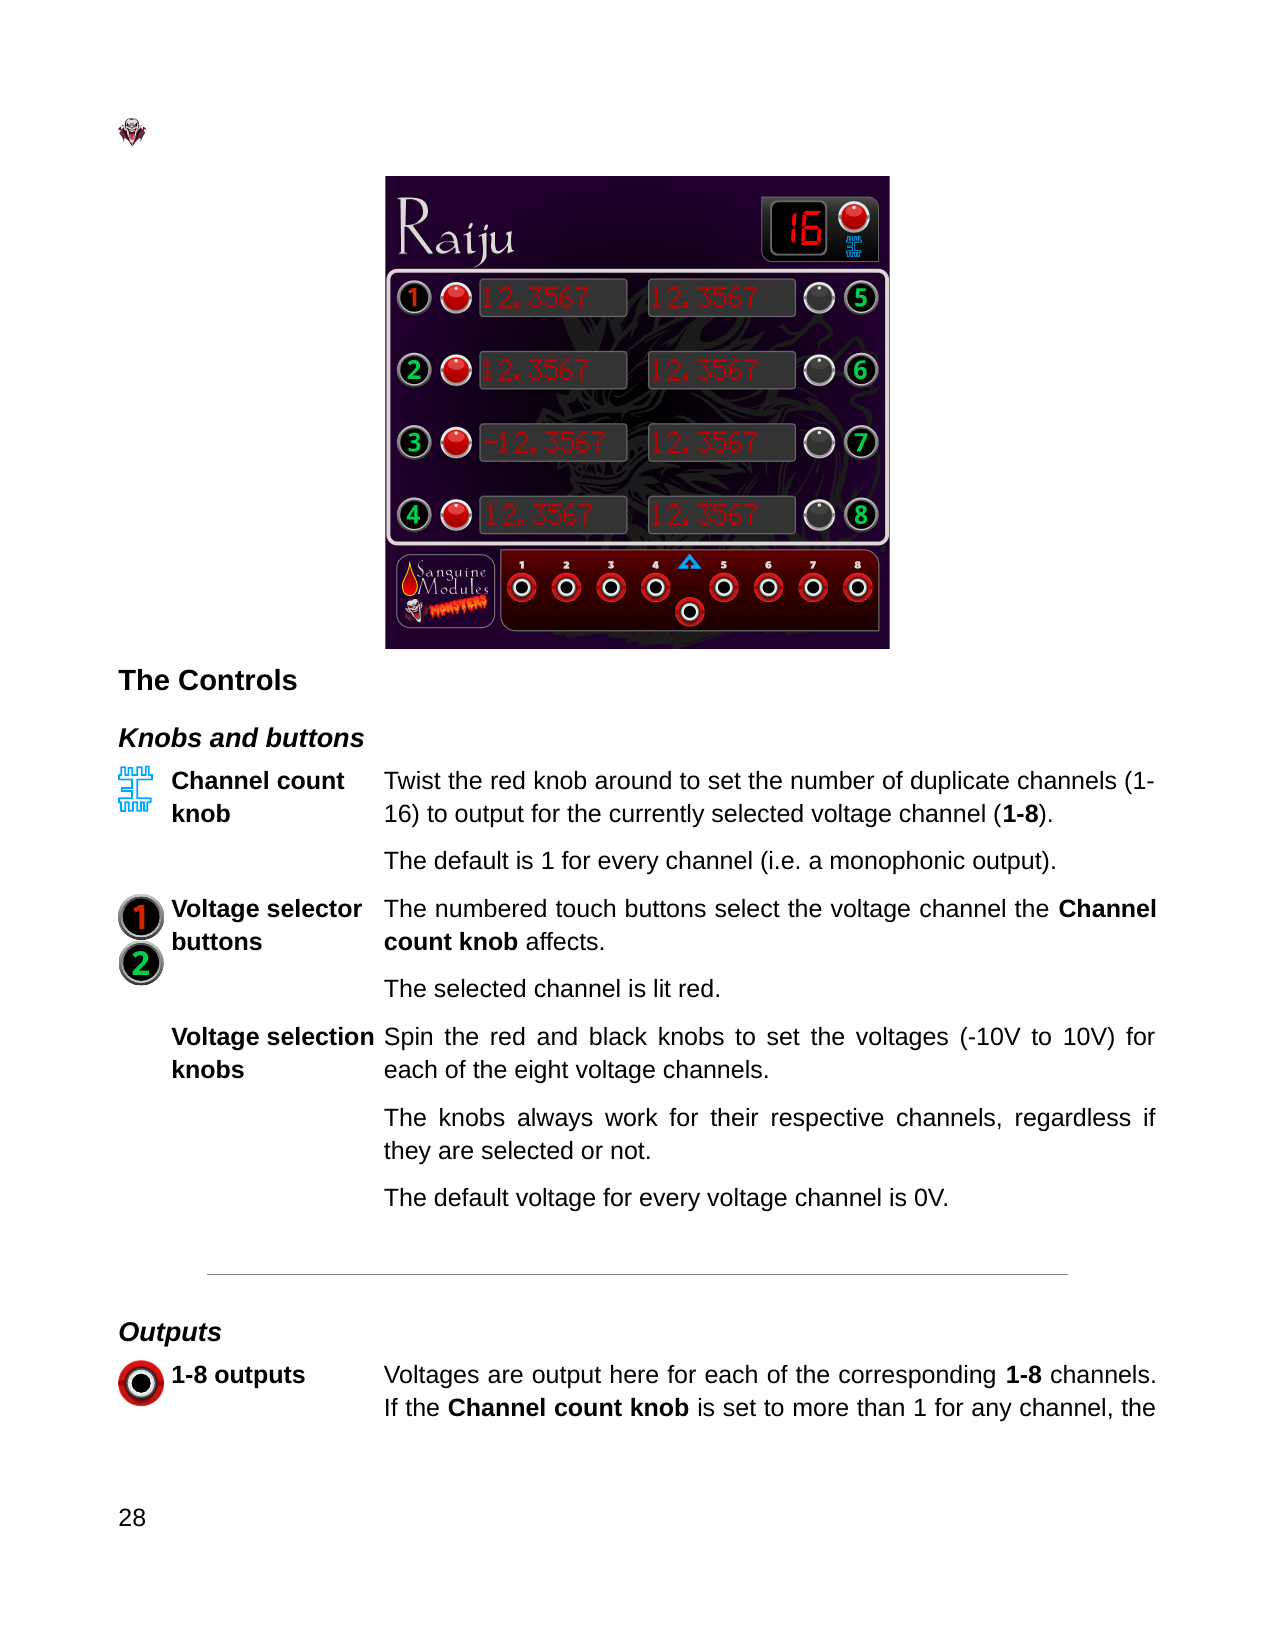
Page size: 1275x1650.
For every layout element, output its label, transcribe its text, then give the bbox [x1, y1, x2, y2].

table_header Channel count knob [171, 766, 384, 894]
table_cell Voltage selection knobs [171, 1022, 384, 1231]
subtitle The Controls [118, 191, 1157, 697]
subtitle Knobs and buttons [118, 722, 1157, 753]
table_header [120, 768, 151, 809]
table_cell The numbered touch buttons select the voltage channel the Channel count knob affects. The selected channel is lit red. [384, 894, 1157, 1022]
table_cell [118, 894, 134, 910]
table_cell [118, 894, 171, 1022]
subtitle Outputs [118, 1316, 1157, 1348]
table_header [118, 781, 131, 797]
table_cell Spin the red and black knobs to set the voltages (-10V to 10V) for each of the eight voltage channels. The knobs always work for their respective channels, regardless if they are selected or not. The default voltage for every voltage channel is 0V. [384, 1022, 1157, 1231]
table_header Voltages are output here for each of the corresponding 1-8 channels. If the Channel count knob is set to more than 1 for any channel, the [384, 1360, 1157, 1464]
table_cell [118, 1022, 171, 1231]
table_cell Voltage selector buttons [171, 894, 384, 1022]
table_header [118, 766, 171, 894]
table_header [118, 1360, 135, 1377]
table_header Twist the red knob around to set the number of duplicate channels (1-16) to output for the currently selected voltage channel (1-8). The default is 1 for every channel (i.e. a monophonic output). [384, 766, 1157, 894]
table_header [118, 1360, 171, 1464]
picture [385, 176, 890, 649]
table_header 1-8 outputs [171, 1360, 384, 1464]
